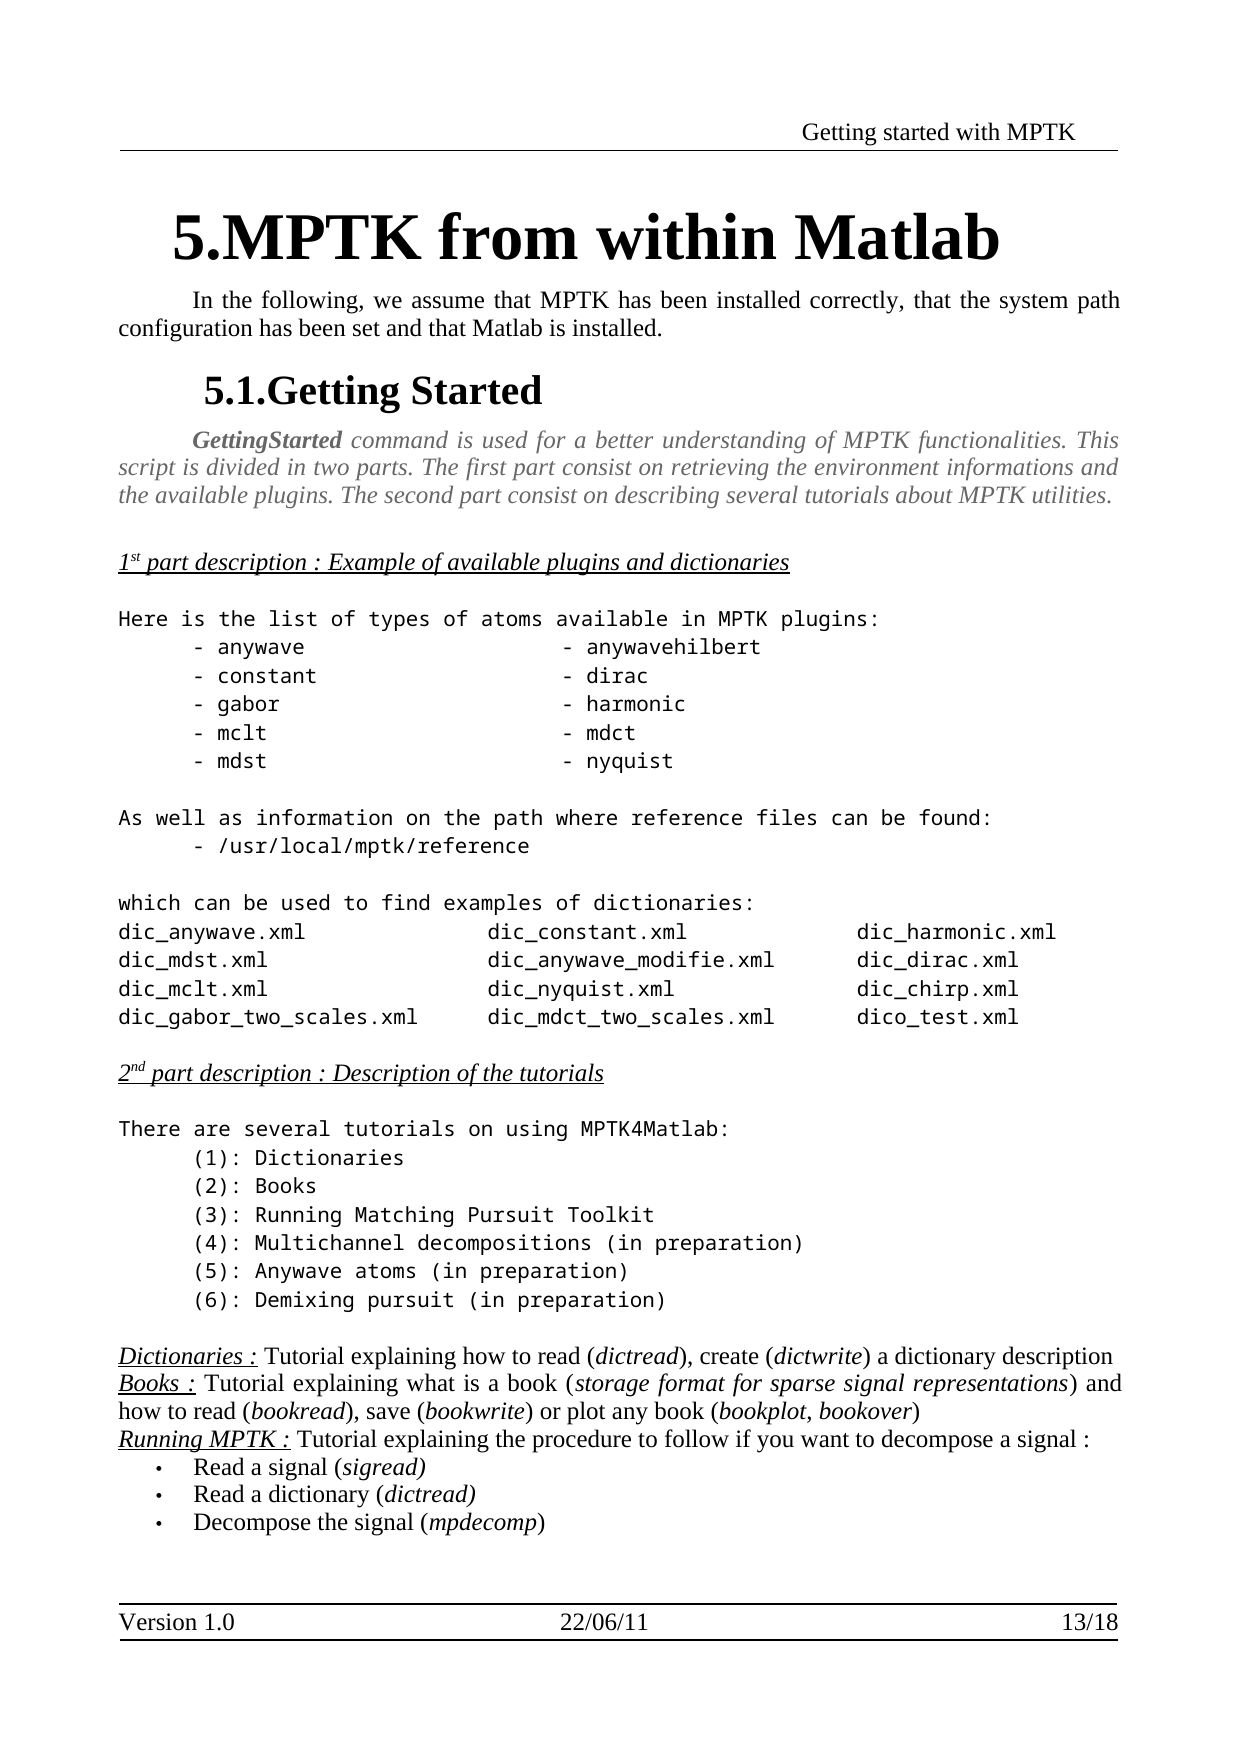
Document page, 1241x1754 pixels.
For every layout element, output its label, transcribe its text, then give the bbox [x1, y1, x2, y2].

text (5): Anywave atoms (in preparation) [118, 1257, 1122, 1285]
list Read a signal (sigread) [156, 1453, 1122, 1480]
subtitle Getting Started [193, 367, 1122, 413]
text dic_mdst.xml dic_anywave_modifie.xml dic_dirac.xml [118, 945, 1122, 974]
text dic_anywave.xml dic_constant.xml dic_harmonic.xml [118, 917, 1122, 945]
text - /usr/local/mptk/reference [118, 831, 1122, 860]
text Running MPTK : Tutorial explaining the procedure to follow if you want to decompose a signal : [118, 1425, 1122, 1453]
text (3): Running Matching Pursuit Toolkit [118, 1200, 1122, 1228]
text dic_gabor_two_scales.xml dic_mdct_two_scales.xml dico_test.xml [118, 1002, 1122, 1031]
list Read a dictionary (dictread) [156, 1480, 1122, 1508]
text which can be used to find examples of dictionaries: [118, 888, 1122, 917]
text There are several tutorials on using MPTK4Matlab: [118, 1114, 1122, 1143]
text 1st part description : Example of available plugins and dictionaries [118, 548, 1122, 576]
text - mclt - mdct [118, 718, 1122, 746]
text - constant - dirac [118, 661, 1122, 689]
text dic_mclt.xml dic_nyquist.xml dic_chirp.xml [118, 974, 1122, 1002]
text - anywave - anywavehilbert [118, 632, 1122, 661]
text (4): Multichannel decompositions (in preparation) [118, 1228, 1122, 1257]
text (2): Books [118, 1171, 1122, 1200]
text Here is the list of types of atoms available in MPTK plugins: [118, 604, 1122, 632]
text (6): Demixing pursuit (in preparation) [118, 1285, 1122, 1313]
text GettingStarted command is used for a better understanding of MPTK functionalities. This script is divided in two parts. The first part consist on retrieving the environment informations and the available plugins. The second part consist on describing several tutorials about MPTK utilities. [118, 426, 1122, 509]
text Dictionaries : Tutorial explaining how to read (dictread), create (dictwrite) a dictionary description [118, 1342, 1122, 1369]
text 2nd part description : Description of the tutorials [118, 1059, 1122, 1087]
text (1): Dictionaries [118, 1143, 1122, 1171]
text In the following, we assume that MPTK has been installed correctly, that the system path configuration has been set and that Matlab is installed. [118, 287, 1122, 342]
text As well as information on the path where reference files can be found: [118, 803, 1122, 831]
subtitle MPTK from within Matlab [156, 200, 1122, 274]
list Decompose the signal (mpdecomp) [156, 1508, 1122, 1536]
text Books : Tutorial explaining what is a book (storage format for sparse signal representations) and how to read (bookread), save (bookwrite) or plot any book (bookplot, bookover) [118, 1369, 1122, 1425]
text - gabor - harmonic [118, 689, 1122, 718]
text - mdst - nyquist [118, 746, 1122, 774]
